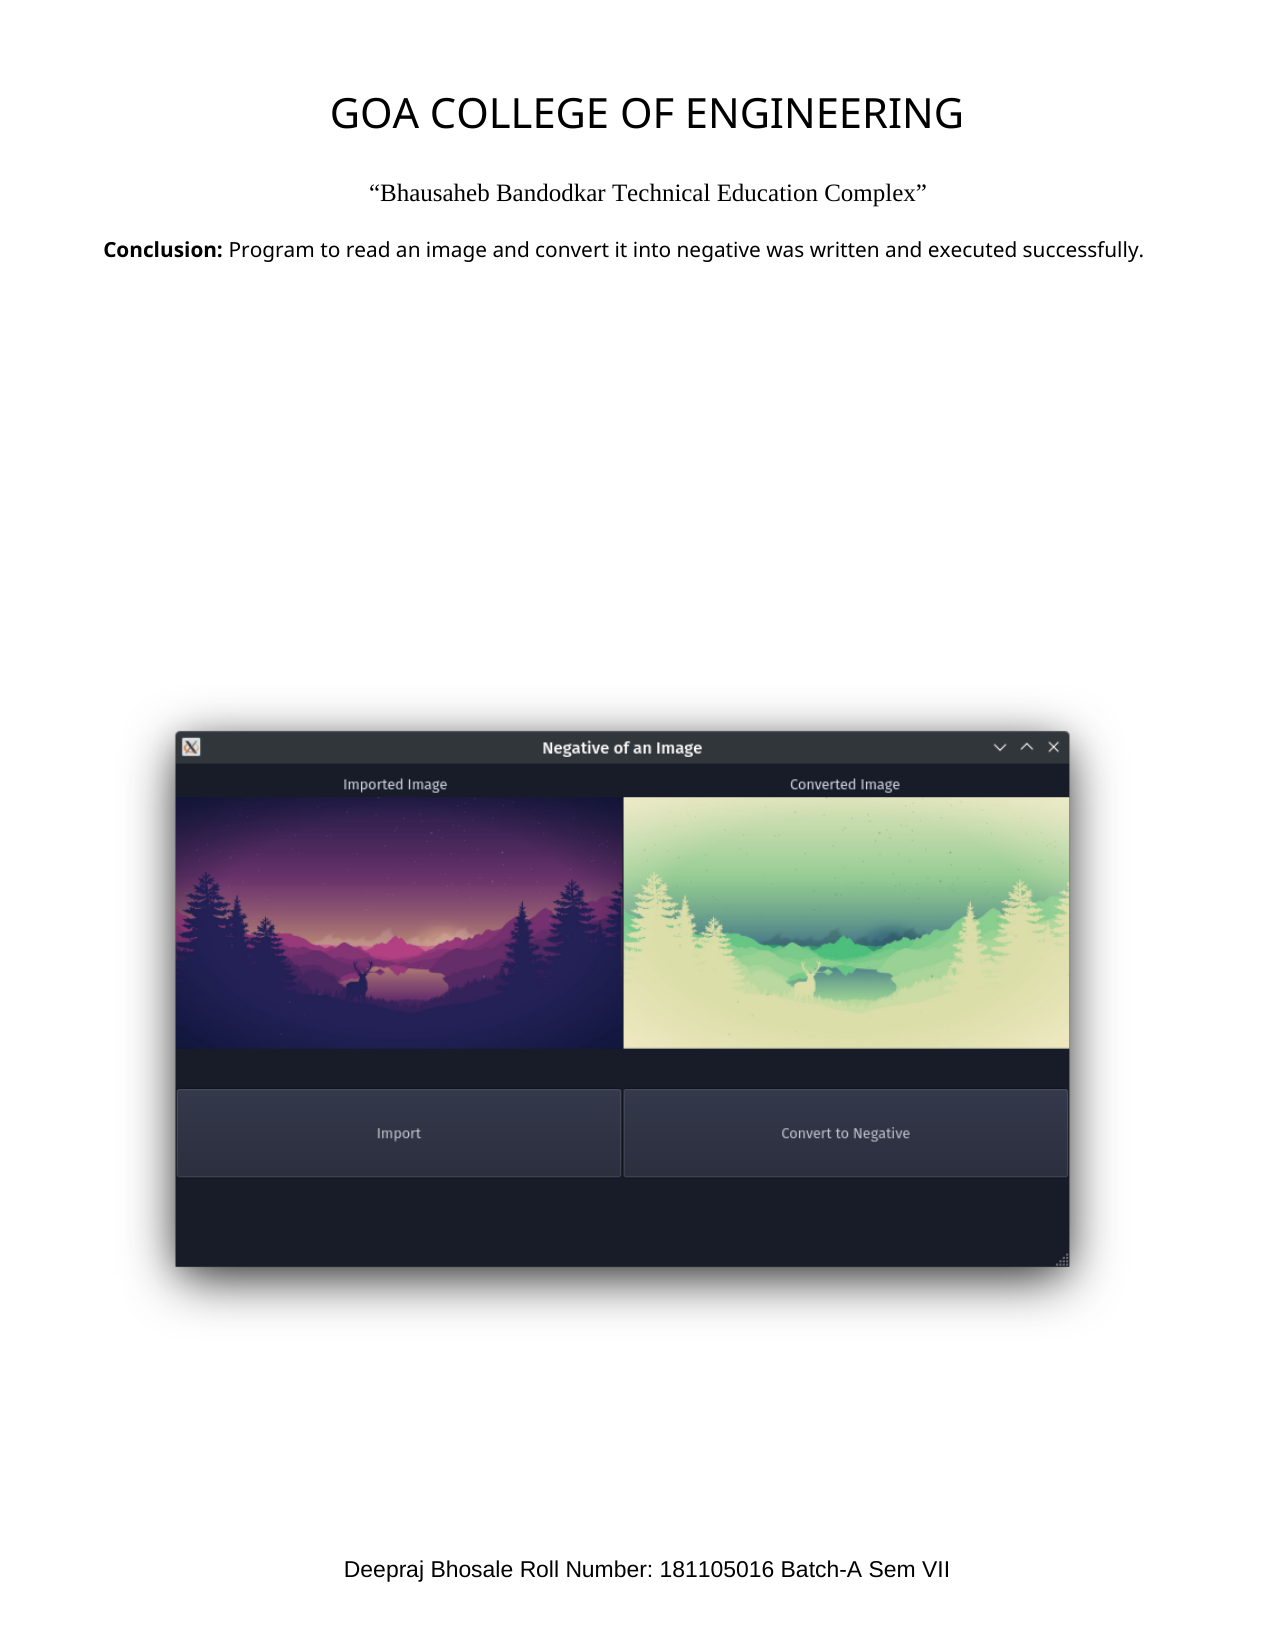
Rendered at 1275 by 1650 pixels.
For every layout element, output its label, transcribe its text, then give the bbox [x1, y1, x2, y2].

text Conclusion: Program to read an image and convert it into negative was written and executed successfully. [103, 235, 1191, 264]
picture [103, 672, 1142, 1353]
